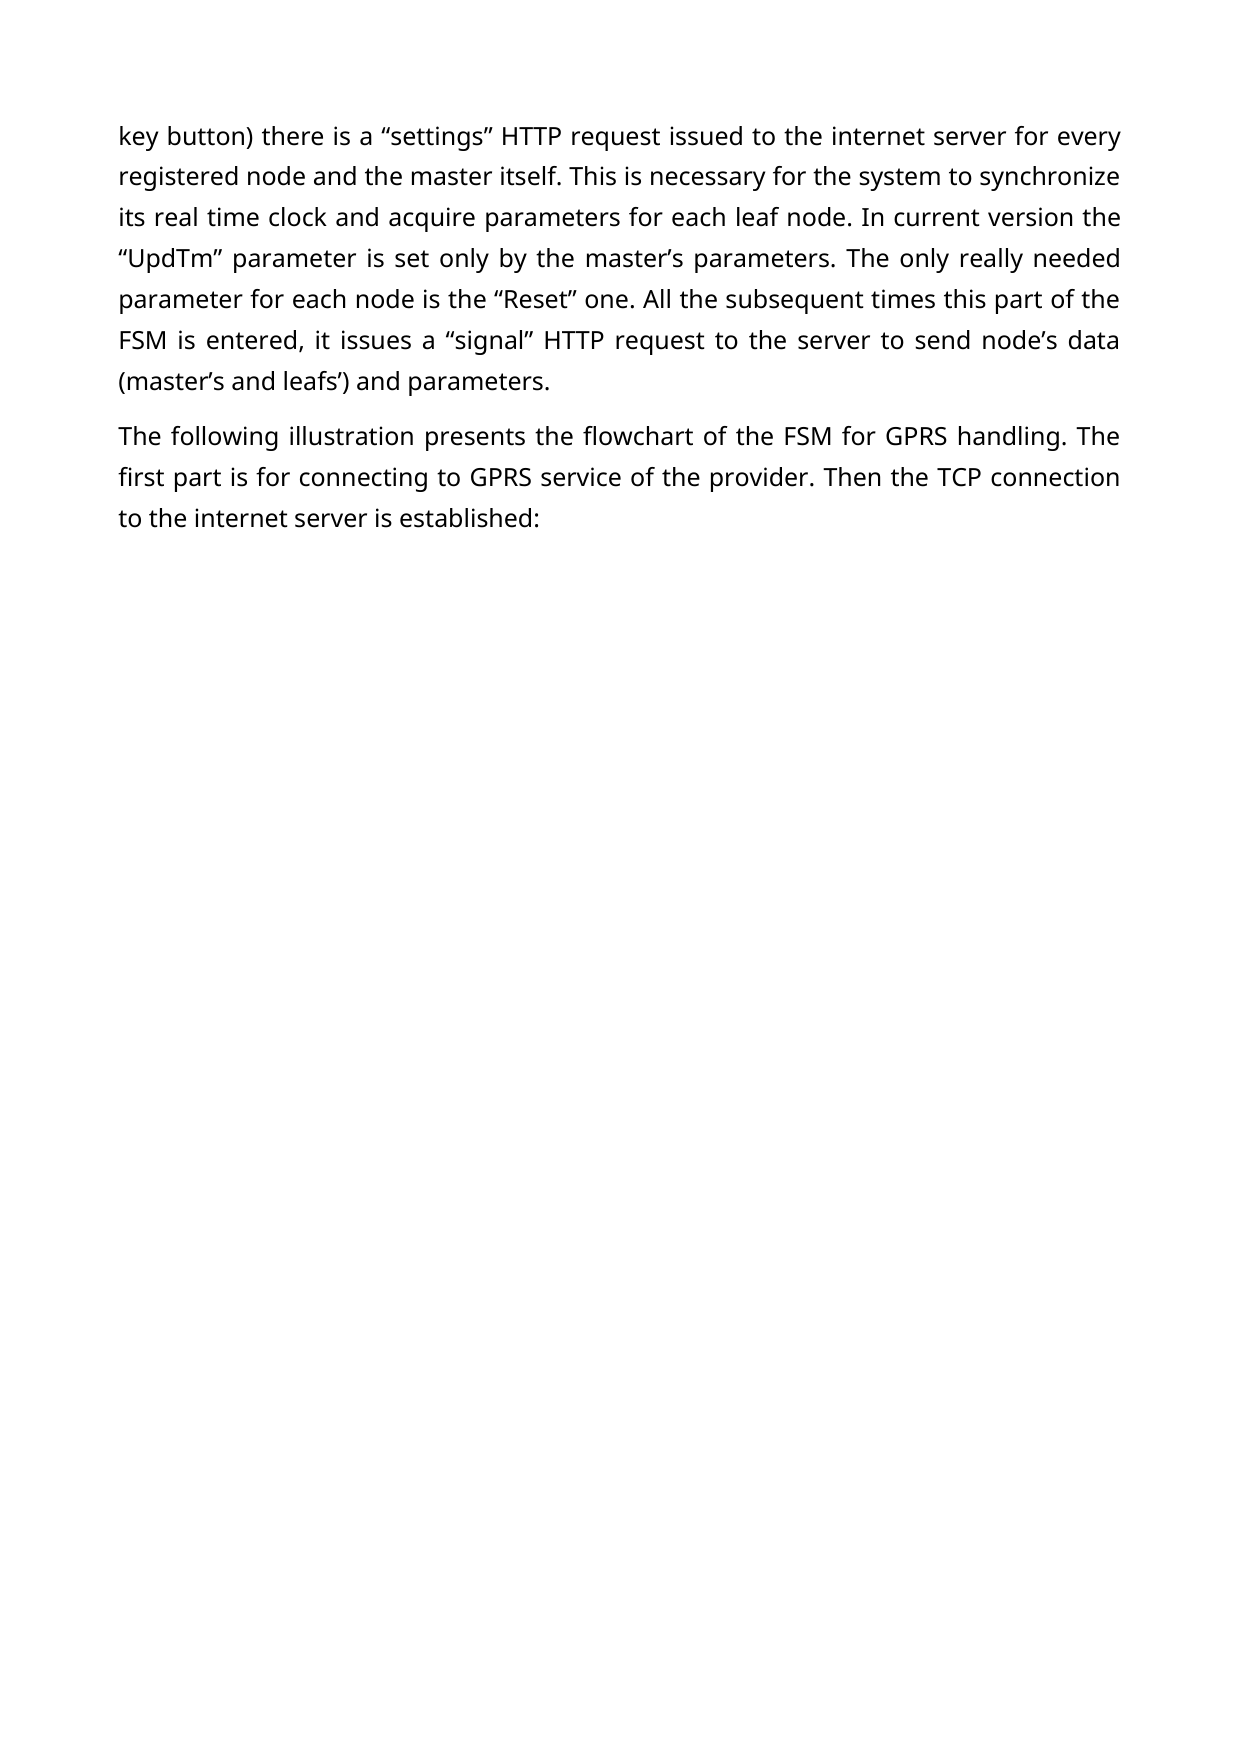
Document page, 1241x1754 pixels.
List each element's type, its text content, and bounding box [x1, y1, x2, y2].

text key button) there is a “settings” HTTP request issued to the internet server for every registered node and the master itself. This is necessary for the system to synchronize its real time clock and acquire parameters for each leaf node. In current version the “UpdTm” parameter is set only by the master’s parameters. The only really needed parameter for each node is the “Reset” one. All the subsequent times this part of the FSM is entered, it issues a “signal” HTTP request to the server to send node’s data (master’s and leafs’) and parameters. [118, 118, 1122, 397]
text The following illustration presents the flowchart of the FSM for GPRS handling. The first part is for connecting to GPRS service of the provider. Then the TCP connection to the internet server is established: [118, 418, 1122, 534]
